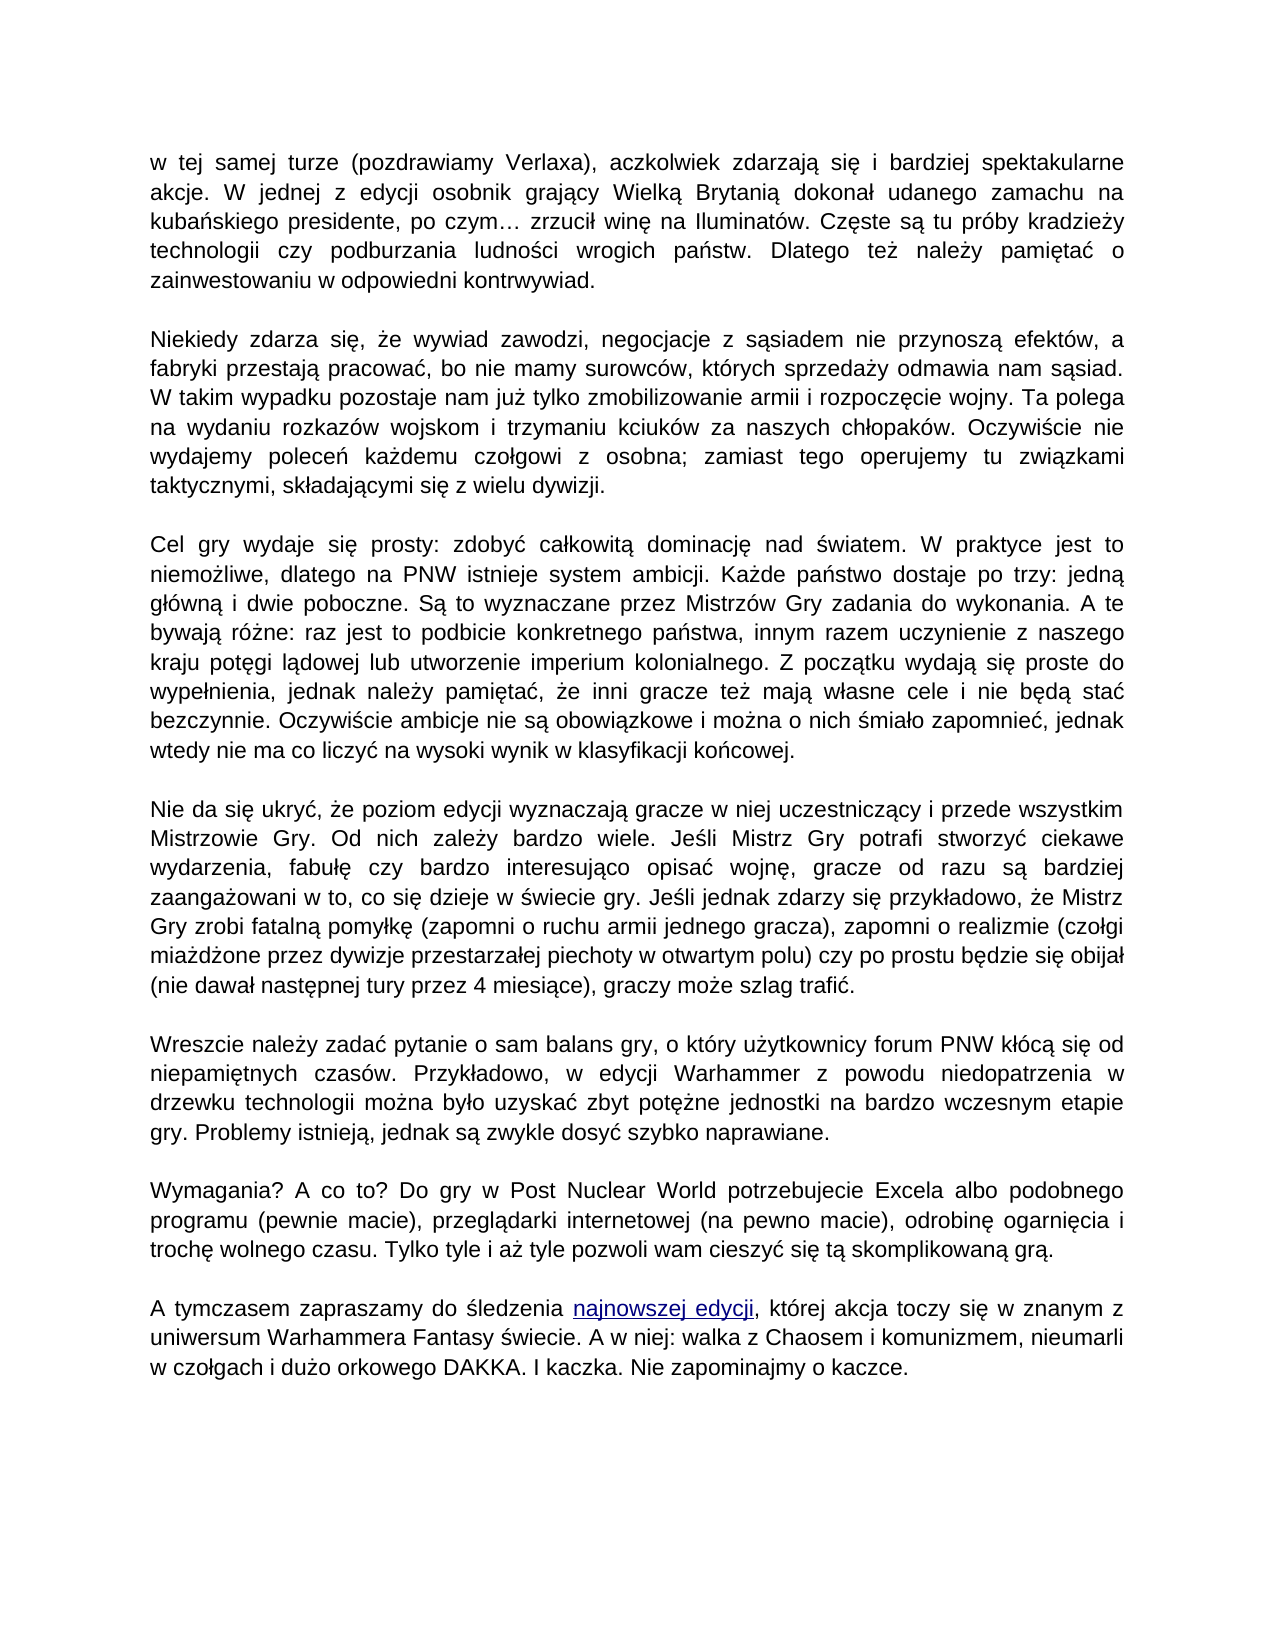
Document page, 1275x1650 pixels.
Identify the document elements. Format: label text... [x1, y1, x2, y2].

text A tymczasem zapraszamy do śledzenia najnowszej edycji, której akcja toczy się w znanym z uniwersum Warhammera Fantasy świecie. A w niej: walka z Chaosem i komunizmem, nieumarli w czołgach i dużo orkowego DAKKA. I kaczka. Nie zapominajmy o kaczce. [150, 1296, 1125, 1380]
text Niekiedy zdarza się, że wywiad zawodzi, negocjacje z sąsiadem nie przynoszą efektów, a fabryki przestają pracować, bo nie mamy surowców, których sprzedaży odmawia nam sąsiad. W takim wypadku pozostaje nam już tylko zmobilizowanie armii i rozpoczęcie wojny. Ta polega na wydaniu rozkazów wojskom i trzymaniu kciuków za naszych chłopaków. Oczywiście nie wydajemy poleceń każdemu czołgowi z osobna; zamiast tego operujemy tu związkami taktycznymi, składającymi się z wielu dywizji. [150, 326, 1125, 499]
text Wymagania? A co to? Do gry w Post Nuclear World potrzebujecie Excela albo podobnego programu (pewnie macie), przeglądarki internetowej (na pewno macie), odrobinę ogarnięcia i trochę wolnego czasu. Tylko tyle i aż tyle pozwoli wam cieszyć się tą skomplikowaną grą. [150, 1178, 1125, 1262]
text Nie da się ukryć, że poziom edycji wyznaczają gracze w niej uczestniczący i przede wszystkim Mistrzowie Gry. Od nich zależy bardzo wiele. Jeśli Mistrz Gry potrafi stworzyć ciekawe wydarzenia, fabułę czy bardzo interesująco opisać wojnę, gracze od razu są bardziej zaangażowani w to, co się dzieje w świecie gry. Jeśli jednak zdarzy się przykładowo, że Mistrz Gry zrobi fatalną pomyłkę (zapomni o ruchu armii jednego gracza), zapomni o realizmie (czołgi miażdżone przez dywizje przestarzałej piechoty w otwartym polu) czy po prostu będzie się obijał (nie dawał następnej tury przez 4 miesiące), graczy może szlag trafić. [150, 796, 1125, 998]
text Cel gry wydaje się prosty: zdobyć całkowitą dominację nad światem. W praktyce jest to niemożliwe, dlatego na PNW istnieje system ambicji. Każde państwo dostaje po trzy: jedną główną i dwie poboczne. Są to wyznaczane przez Mistrzów Gry zadania do wykonania. A te bywają różne: raz jest to podbicie konkretnego państwa, innym razem uczynienie z naszego kraju potęgi lądowej lub utworzenie imperium kolonialnego. Z początku wydają się proste do wypełnienia, jednak należy pamiętać, że inni gracze też mają własne cele i nie będą stać bezczynnie. Oczywiście ambicje nie są obowiązkowe i można o nich śmiało zapomnieć, jednak wtedy nie ma co liczyć na wysoki wynik w klasyfikacji końcowej. [150, 532, 1125, 763]
text w tej samej turze (pozdrawiamy Verlaxa), aczkolwiek zdarzają się i bardziej spektakularne akcje. W jednej z edycji osobnik grający Wielką Brytanią dokonał udanego zamachu na kubańskiego presidente, po czym… zrzucił winę na Iluminatów. Częste są tu próby kradzieży technologii czy podburzania ludności wrogich państw. Dlatego też należy pamiętać o zainwestowaniu w odpowiedni kontrwywiad. [150, 150, 1125, 293]
text Wreszcie należy zadać pytanie o sam balans gry, o który użytkownicy forum PNW kłócą się od niepamiętnych czasów. Przykładowo, w edycji Warhammer z powodu niedopatrzenia w drzewku technologii można było uzyskać zbyt potężne jednostki na bardzo wczesnym etapie gry. Problemy istnieją, jednak są zwykle dosyć szybko naprawiane. [150, 1031, 1125, 1145]
